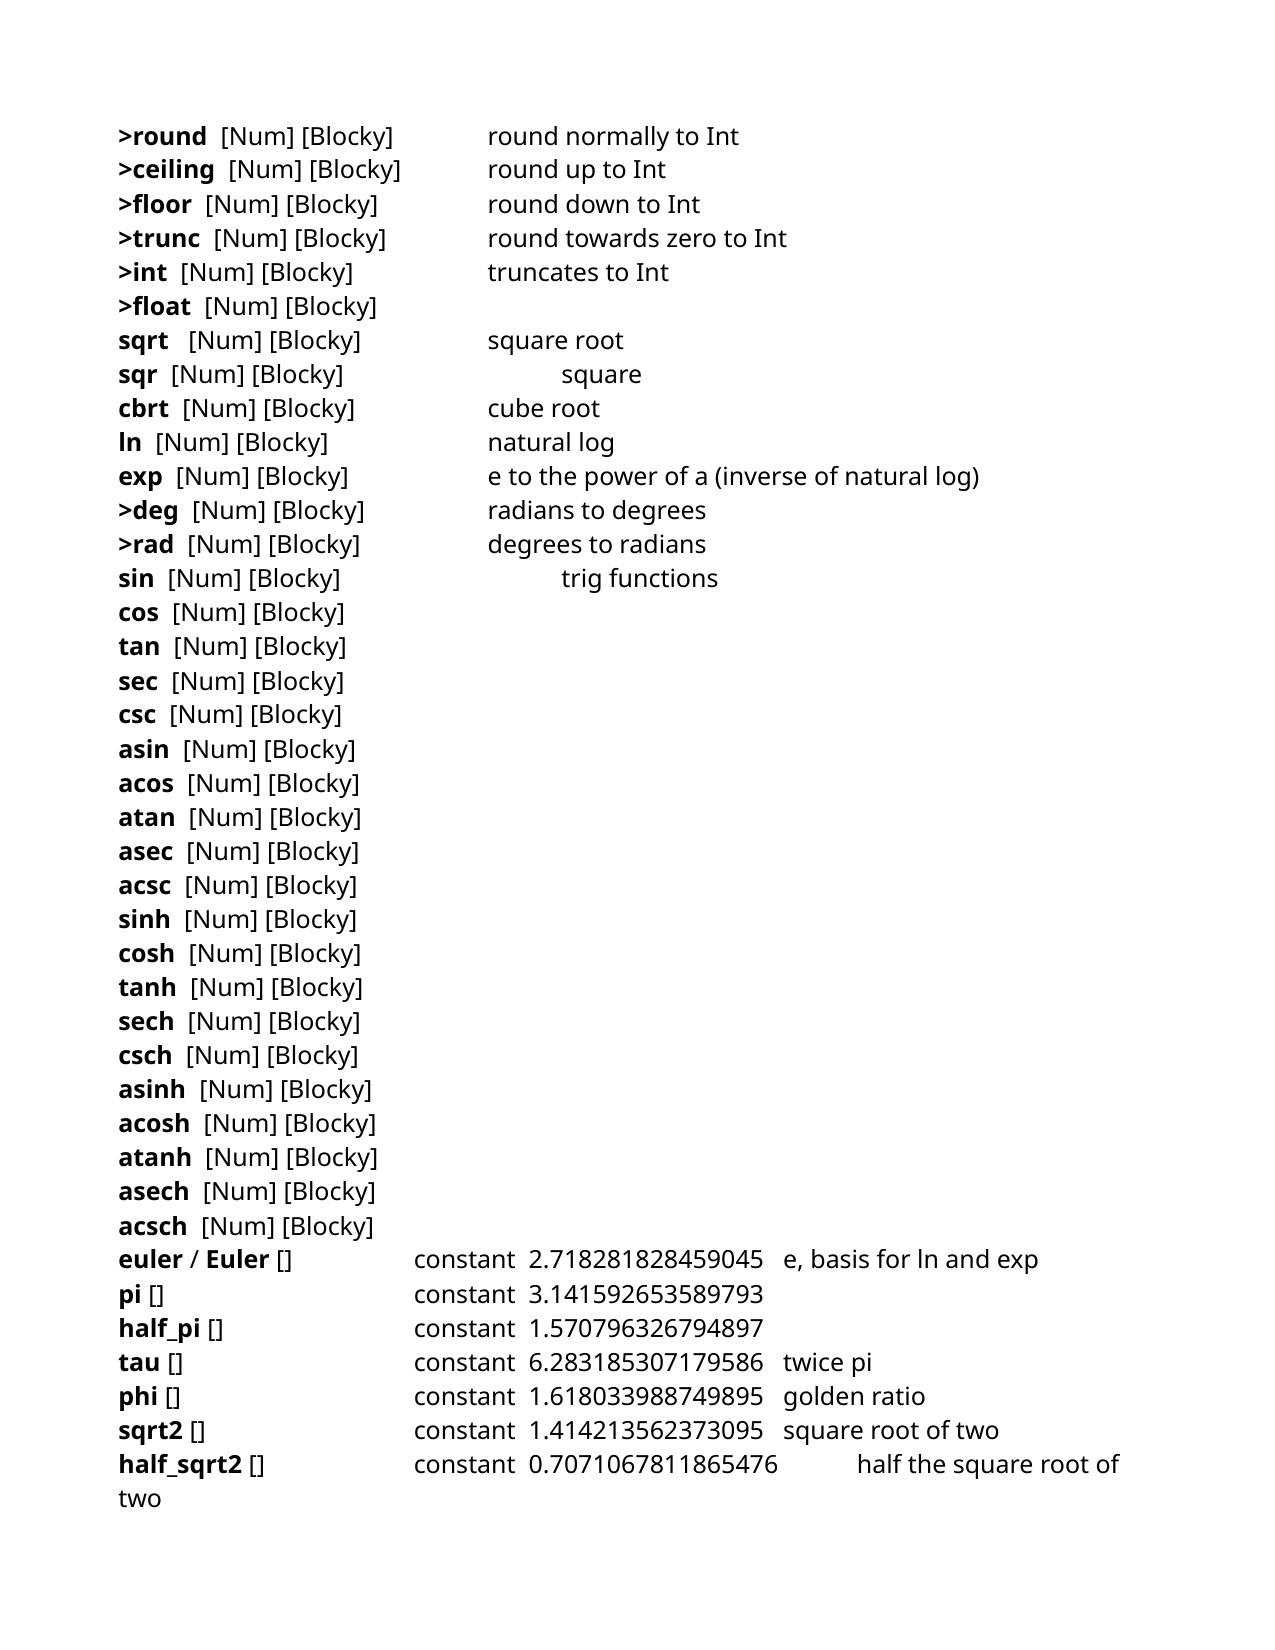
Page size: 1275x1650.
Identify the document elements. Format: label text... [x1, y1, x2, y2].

text atan [Num] [Blocky] [118, 799, 1157, 833]
text acosh [Num] [Blocky] [118, 1106, 1157, 1140]
text >float [Num] [Blocky] [118, 288, 1157, 322]
text asin [Num] [Blocky] [118, 731, 1157, 765]
text >ceiling [Num] [Blocky] round up to Int [118, 152, 1157, 186]
text euler / Euler [] constant 2.718281828459045 e, basis for ln and exp [118, 1242, 1157, 1276]
text exp [Num] [Blocky] e to the power of a (inverse of natural log) [118, 459, 1157, 493]
text >floor [Num] [Blocky] round down to Int [118, 186, 1157, 220]
text sec [Num] [Blocky] [118, 663, 1157, 697]
text >rad [Num] [Blocky] degrees to radians [118, 527, 1157, 561]
text csch [Num] [Blocky] [118, 1038, 1157, 1072]
text phi [] constant 1.618033988749895 golden ratio [118, 1378, 1157, 1412]
text >deg [Num] [Blocky] radians to degrees [118, 493, 1157, 527]
text tanh [Num] [Blocky] [118, 970, 1157, 1004]
text tau [] constant 6.283185307179586 twice pi [118, 1344, 1157, 1378]
text atanh [Num] [Blocky] [118, 1140, 1157, 1174]
text >int [Num] [Blocky] truncates to Int [118, 254, 1157, 288]
text asec [Num] [Blocky] [118, 833, 1157, 867]
text sqr [Num] [Blocky] square [118, 357, 1157, 391]
text acos [Num] [Blocky] [118, 765, 1157, 799]
text asinh [Num] [Blocky] [118, 1072, 1157, 1106]
text half_pi [] constant 1.570796326794897 [118, 1310, 1157, 1344]
text csc [Num] [Blocky] [118, 697, 1157, 731]
text sech [Num] [Blocky] [118, 1004, 1157, 1038]
text sqrt2 [] constant 1.414213562373095 square root of two [118, 1412, 1157, 1447]
text acsch [Num] [Blocky] [118, 1208, 1157, 1242]
text tan [Num] [Blocky] [118, 629, 1157, 663]
text >round [Num] [Blocky] round normally to Int [118, 118, 1157, 152]
text >trunc [Num] [Blocky] round towards zero to Int [118, 220, 1157, 254]
text sqrt [Num] [Blocky] square root [118, 322, 1157, 357]
text ln [Num] [Blocky] natural log [118, 425, 1157, 459]
text half_sqrt2 [] constant 0.7071067811865476 half the square root of two [118, 1447, 1157, 1515]
text pi [] constant 3.141592653589793 [118, 1276, 1157, 1310]
text sin [Num] [Blocky] trig functions [118, 561, 1157, 595]
text acsc [Num] [Blocky] [118, 867, 1157, 902]
text sinh [Num] [Blocky] [118, 902, 1157, 936]
text cos [Num] [Blocky] [118, 595, 1157, 629]
text cbrt [Num] [Blocky] cube root [118, 391, 1157, 425]
text asech [Num] [Blocky] [118, 1174, 1157, 1208]
text cosh [Num] [Blocky] [118, 936, 1157, 970]
